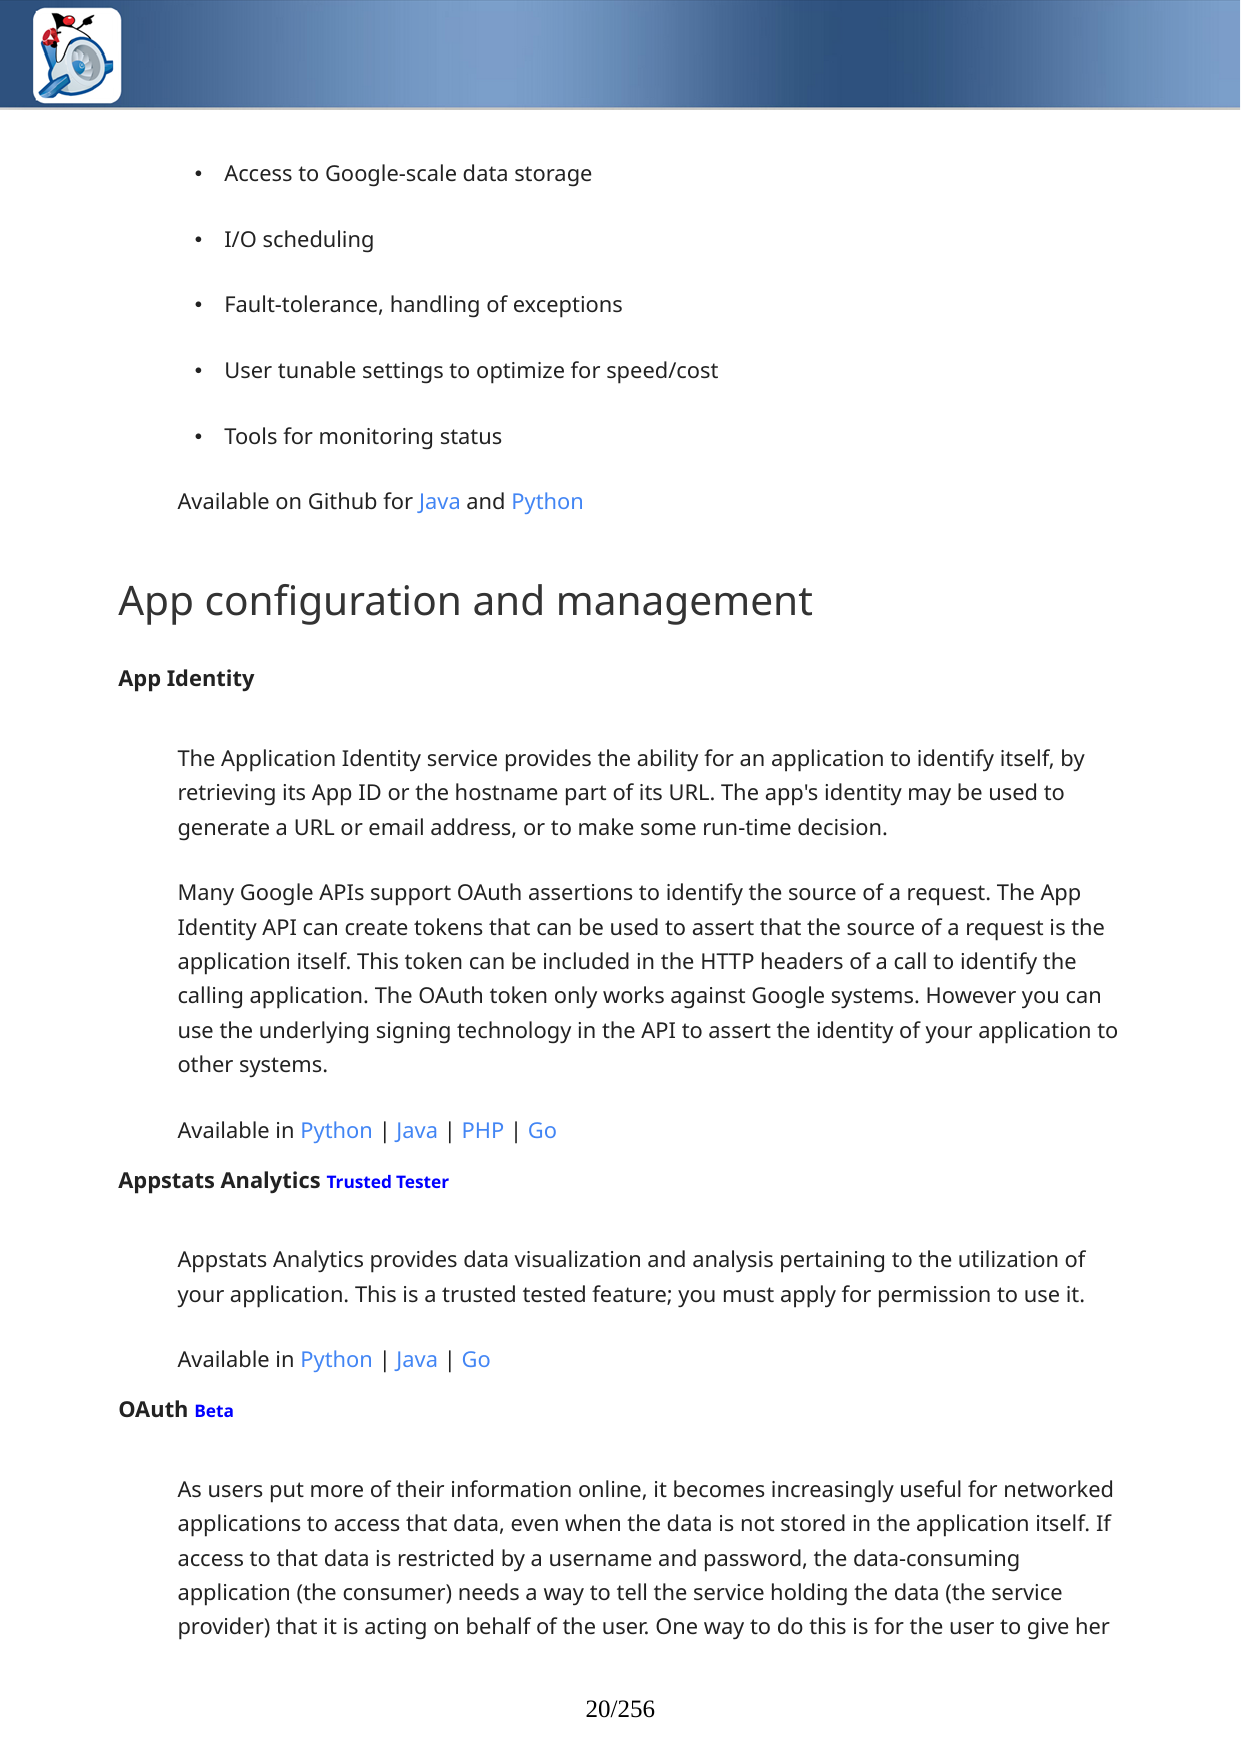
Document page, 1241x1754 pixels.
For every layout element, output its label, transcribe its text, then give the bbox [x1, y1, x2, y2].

picture [0, 0, 1241, 110]
list Appstats Analytics provides data visualization and analysis pertaining to the utilization of your application. This is a trusted tested feature; you must apply for permission to use it. [177, 1240, 1122, 1308]
list User tunable settings to optimize for speed/cost [194, 350, 1106, 385]
list Available in Python | Java | Go [177, 1340, 1122, 1374]
list As users put more of their information online, it becomes increasingly useful for networked applications to access that data, even when the data is not stored in the application itself. If access to that data is restricted by a username and password, the data-consuming application (the consumer) needs a way to tell the service holding the data (the service provider) that it is acting on behalf of the user. One way to do this is for the user to give her [177, 1469, 1122, 1641]
list I/O scheduling [194, 219, 1106, 253]
subtitle App Identity [118, 659, 1122, 693]
list Access to Google-scale data storage [194, 153, 1106, 188]
list Available on Github for Java and Python [177, 482, 1122, 516]
subtitle Appstats Analytics Trusted Tester [118, 1160, 1122, 1194]
list Fault-tolerance, handling of exceptions [194, 285, 1106, 319]
list Available in Python | Java | PHP | Go [177, 1110, 1122, 1144]
list Tools for monitoring status [194, 416, 1106, 450]
list Many Google APIs support OAuth assertions to identify the source of a request. The App Identity API can create tokens that can be used to assert that the source of a request is the application itself. This token can be included in the HTTP headers of a call to identify the calling application. The OAuth token only works against Google systems. However you can use the underlying signing technology in the API to assert the identity of your application to other systems. [177, 873, 1122, 1079]
list The Application Identity service provides the ability for an application to identify itself, by retrieving its App ID or the hostname part of its URL. The app's identity may be used to generate a URL or email address, or to make some run-time decision. [177, 738, 1122, 841]
subtitle App configuration and management [118, 572, 1122, 628]
subtitle OAuth Beta [118, 1390, 1122, 1424]
